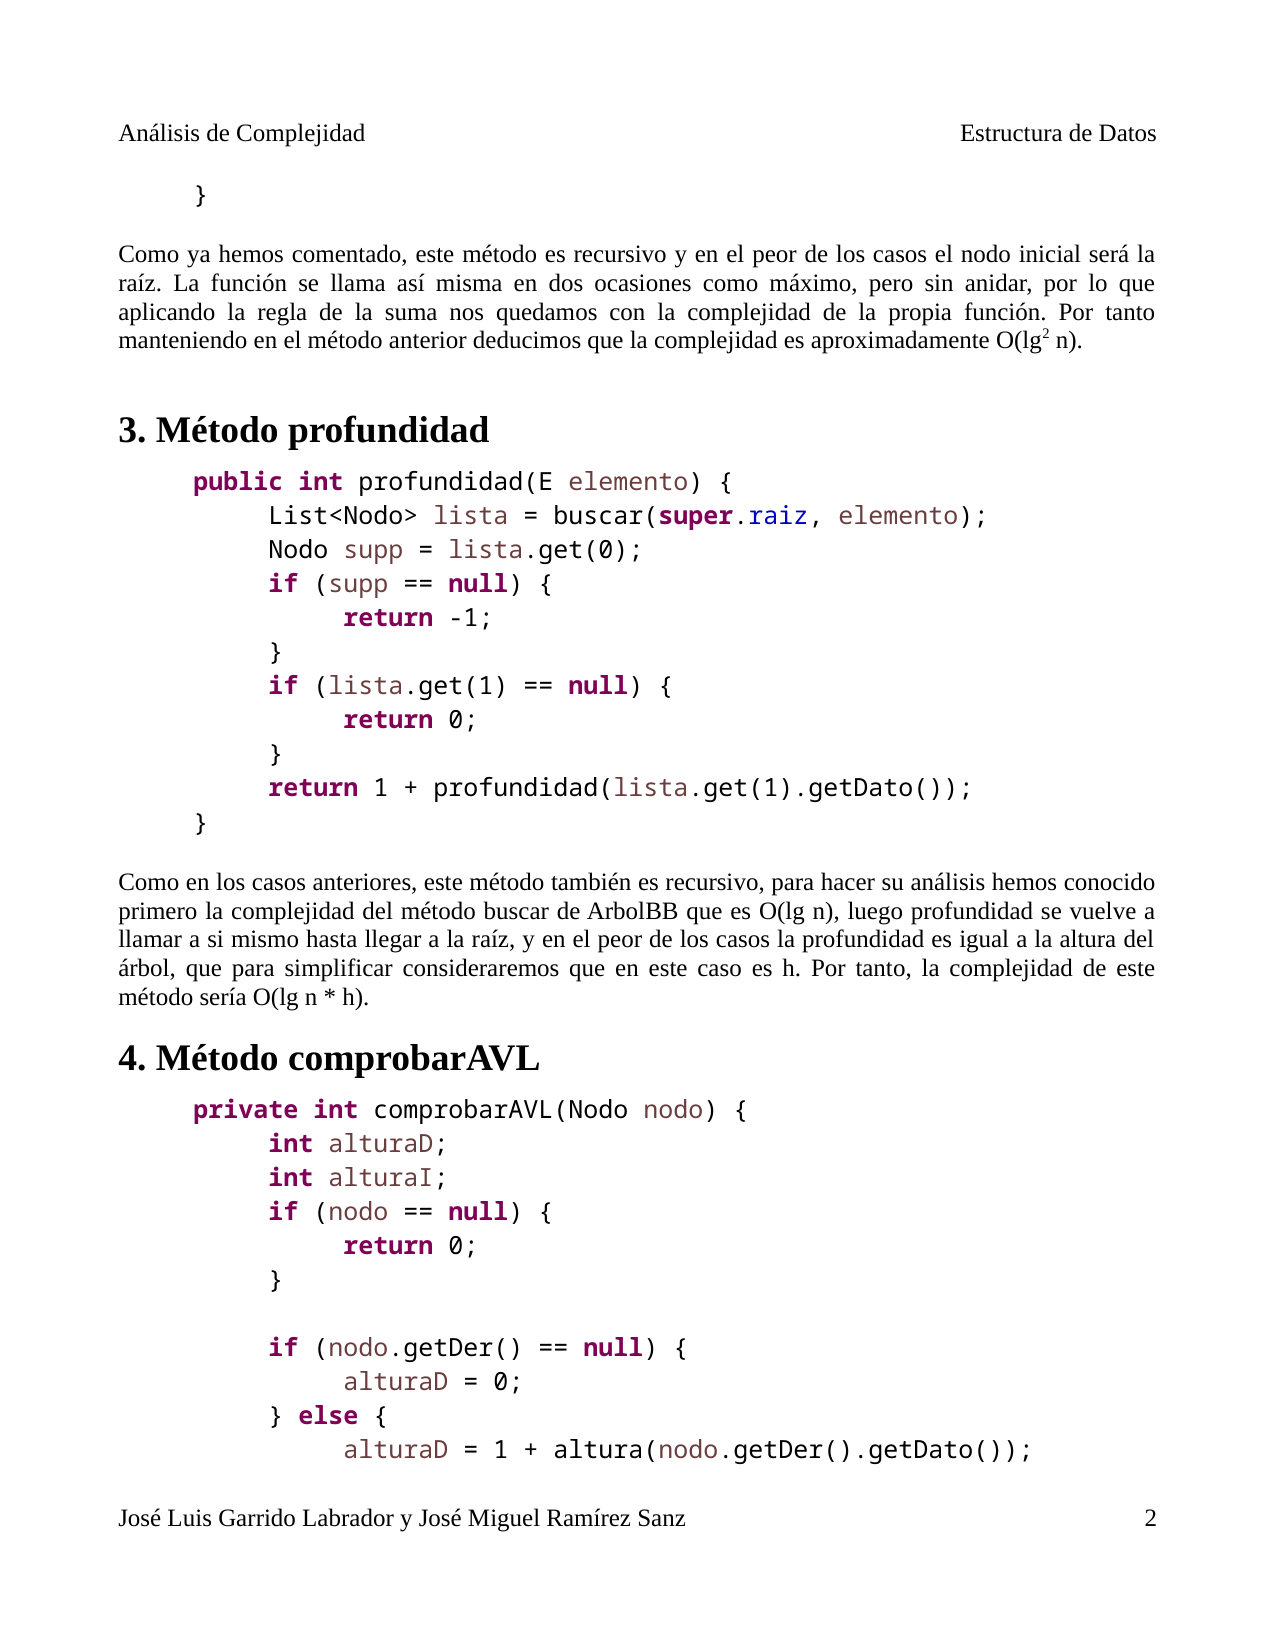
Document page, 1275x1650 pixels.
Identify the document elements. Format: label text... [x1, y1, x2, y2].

text public int profundidad(E elemento) { [118, 463, 1157, 498]
text } else { [118, 1398, 1157, 1432]
text if (nodo.getDer() == null) { [118, 1330, 1157, 1364]
text return 0; [118, 702, 1157, 736]
text private int comprobarAVL(Nodo nodo) { [118, 1091, 1157, 1125]
text alturaD = 1 + altura(nodo.getDer().getDato()); [118, 1432, 1157, 1466]
text Como ya hemos comentado, este método es recursivo y en el peor de los casos el nodo inicial será la raíz. La función se llama así misma en dos ocasiones como máximo, pero sin anidar, por lo que aplicando la regla de la suma nos quedamos con la complejidad de la propia función. Por tanto manteniendo en el método anterior deducimos que la complejidad es aproximadamente O(lg2 n). [118, 239, 1157, 354]
text return 0; [118, 1228, 1157, 1262]
text } [118, 176, 1157, 210]
text int alturaD; [118, 1125, 1157, 1159]
text } [118, 736, 1157, 770]
text } [118, 634, 1157, 668]
text if (supp == null) { [118, 566, 1157, 600]
subtitle 3. Método profundidad [118, 408, 1157, 451]
text if (nodo == null) { [118, 1193, 1157, 1228]
text } [118, 804, 1157, 838]
text alturaD = 0; [118, 1364, 1157, 1398]
text Nodo supp = lista.get(0); [118, 532, 1157, 566]
text return 1 + profundidad(lista.get(1).getDato()); [118, 770, 1157, 804]
text if (lista.get(1) == null) { [118, 668, 1157, 702]
text Como en los casos anteriores, este método también es recursivo, para hacer su análisis hemos conocido primero la complejidad del método buscar de ArbolBB que es O(lg n), luego profundidad se vuelve a llamar a si mismo hasta llegar a la raíz, y en el peor de los casos la profundidad es igual a la altura del árbol, que para simplificar consideraremos que en este caso es h. Por tanto, la complejidad de este método sería O(lg n * h). [118, 867, 1157, 1011]
text } [118, 1262, 1157, 1296]
text List<Nodo> lista = buscar(super.raiz, elemento); [118, 498, 1157, 532]
text int alturaI; [118, 1159, 1157, 1193]
subtitle 4. Método comprobarAVL [118, 1036, 1157, 1079]
text return -1; [118, 600, 1157, 634]
